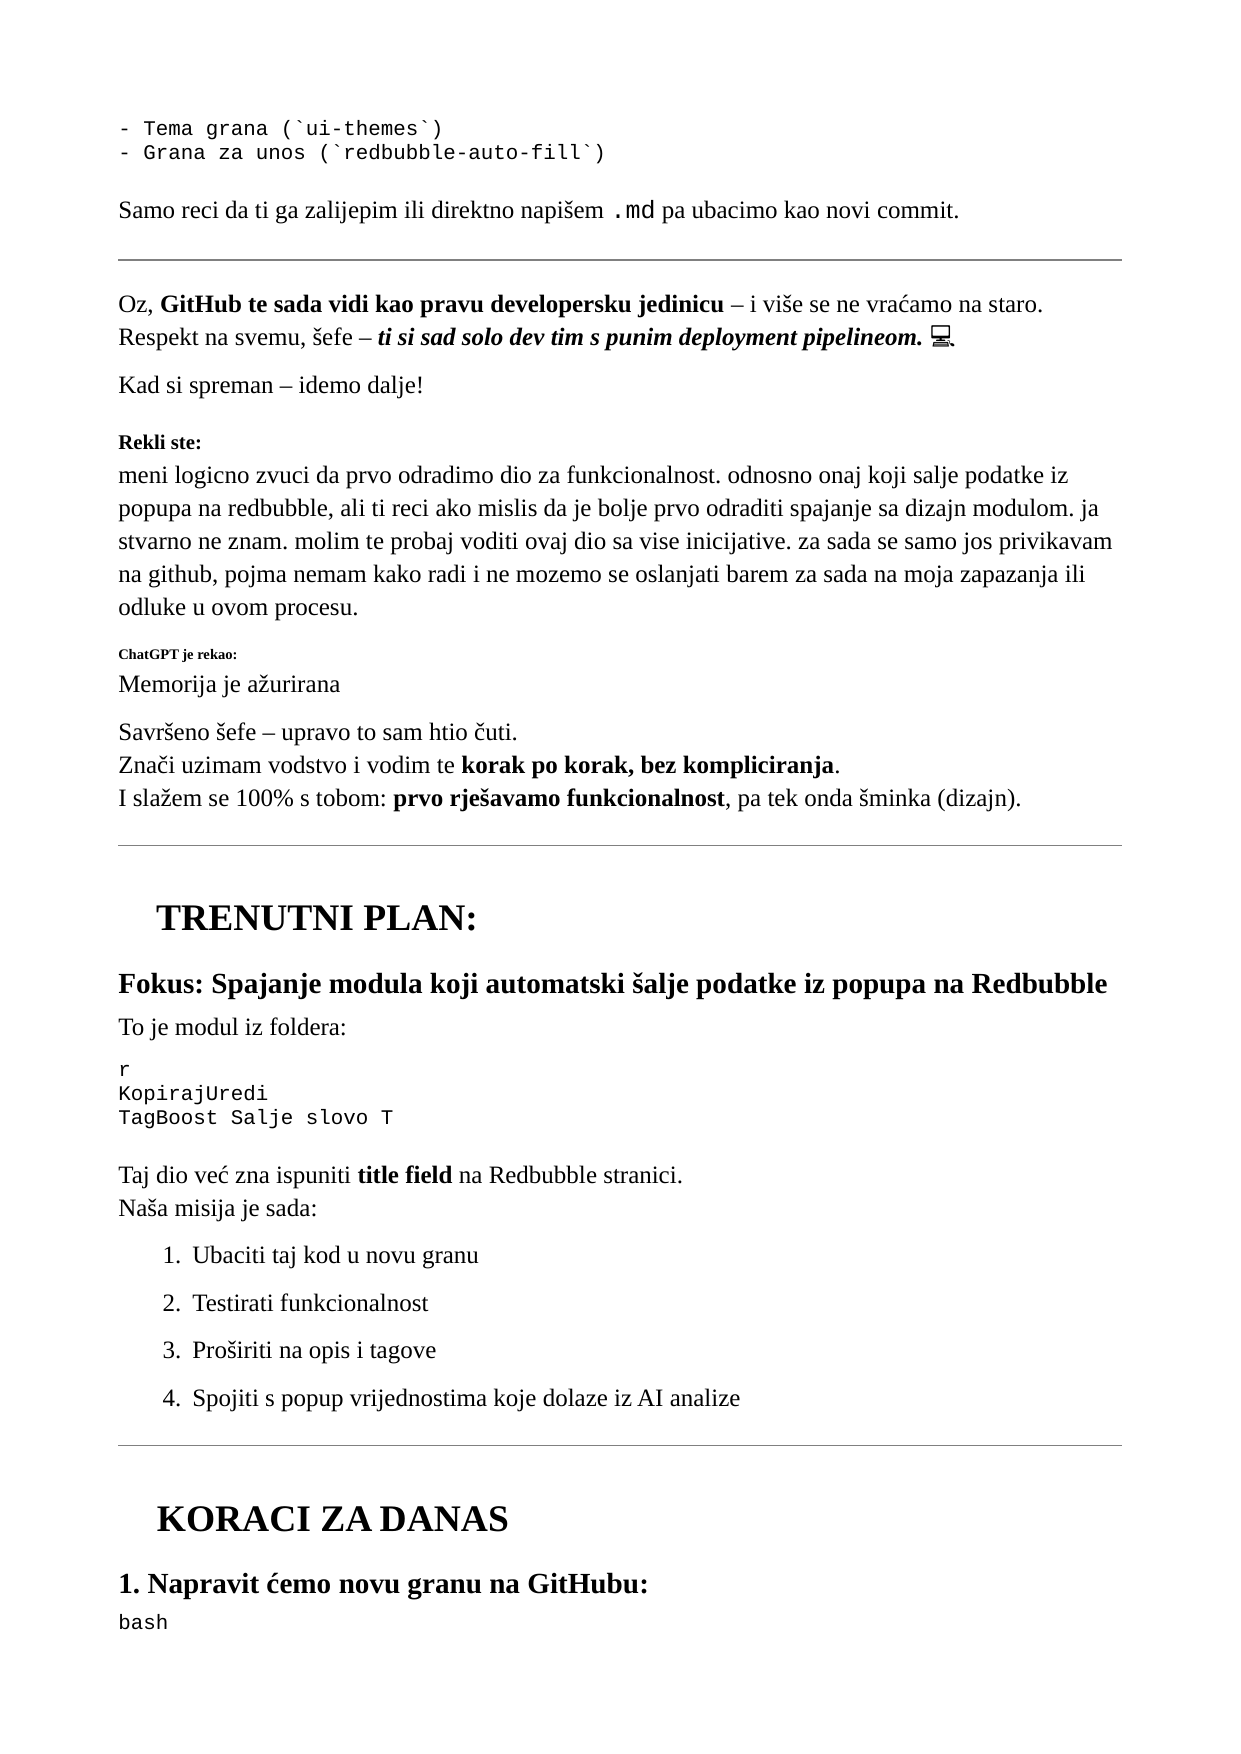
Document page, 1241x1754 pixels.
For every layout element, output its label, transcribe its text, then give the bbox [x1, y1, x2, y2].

subtitle Rekli ste: [118, 430, 1122, 454]
text KopirajUredi [118, 1083, 1122, 1107]
text - Tema grana (`ui-themes`) [118, 118, 1122, 142]
list Ubaciti taj kod u novu granu [162, 1240, 1122, 1269]
list Proširiti na opis i tagove [162, 1336, 1122, 1364]
text Savršeno šefe – upravo to sam htio čuti. 🙌 Znači uzimam vodstvo i vodim te korak po korak, bez kompliciranja. I slažem se 100% s tobom: prvo rješavamo funkcionalnost, pa tek onda šminka (dizajn). [118, 717, 1122, 812]
subtitle 🎯 KORACI ZA DANAS [118, 1496, 1122, 1539]
text Taj dio već zna ispuniti title field na Redbubble stranici. Naša misija je sada: [118, 1160, 1122, 1222]
list Spojiti s popup vrijednostima koje dolaze iz AI analize [162, 1383, 1122, 1412]
text meni logicno zvuci da prvo odradimo dio za funkcionalnost. odnosno onaj koji salje podatke iz popupa na redbubble, ali ti reci ako mislis da je bolje prvo odraditi spajanje sa dizajn modulom. ja stvarno ne znam. molim te probaj voditi ovaj dio sa vise inicijative. za sada se samo jos privikavam na github, pojma nemam kako radi i ne mozemo se oslanjati barem za sada na moja zapazanja ili odluke u ovom procesu. [118, 460, 1122, 621]
text Kad si spreman – idemo dalje! [118, 370, 1122, 398]
subtitle ✅ TRENUTNI PLAN: [118, 896, 1122, 939]
text - Grana za unos (`redbubble-auto-fill`) [118, 142, 1122, 165]
text TagBoost Salje slovo T [118, 1107, 1122, 1130]
text bash [118, 1612, 1122, 1636]
subtitle 1. Napravit ćemo novu granu na GitHubu: [118, 1566, 1122, 1600]
text Memorija je ažurirana [118, 669, 1122, 698]
list Testirati funkcionalnost [162, 1288, 1122, 1317]
text Samo reci da ti ga zalijepim ili direktno napišem .md pa ubacimo kao novi commit. [118, 195, 1122, 226]
subtitle ChatGPT je rekao: [118, 646, 1122, 663]
subtitle Fokus: Spajanje modula koji automatski šalje podatke iz popupa na Redbubble [118, 966, 1122, 999]
text To je modul iz foldera: [118, 1012, 1122, 1041]
text r [118, 1059, 1122, 1083]
text Oz, GitHub te sada vidi kao pravu developersku jedinicu – i više se ne vraćamo na staro. Respekt na svemu, šefe – ti si sad solo dev tim s punim deployment pipelineom. 💪💻 [118, 289, 1122, 351]
